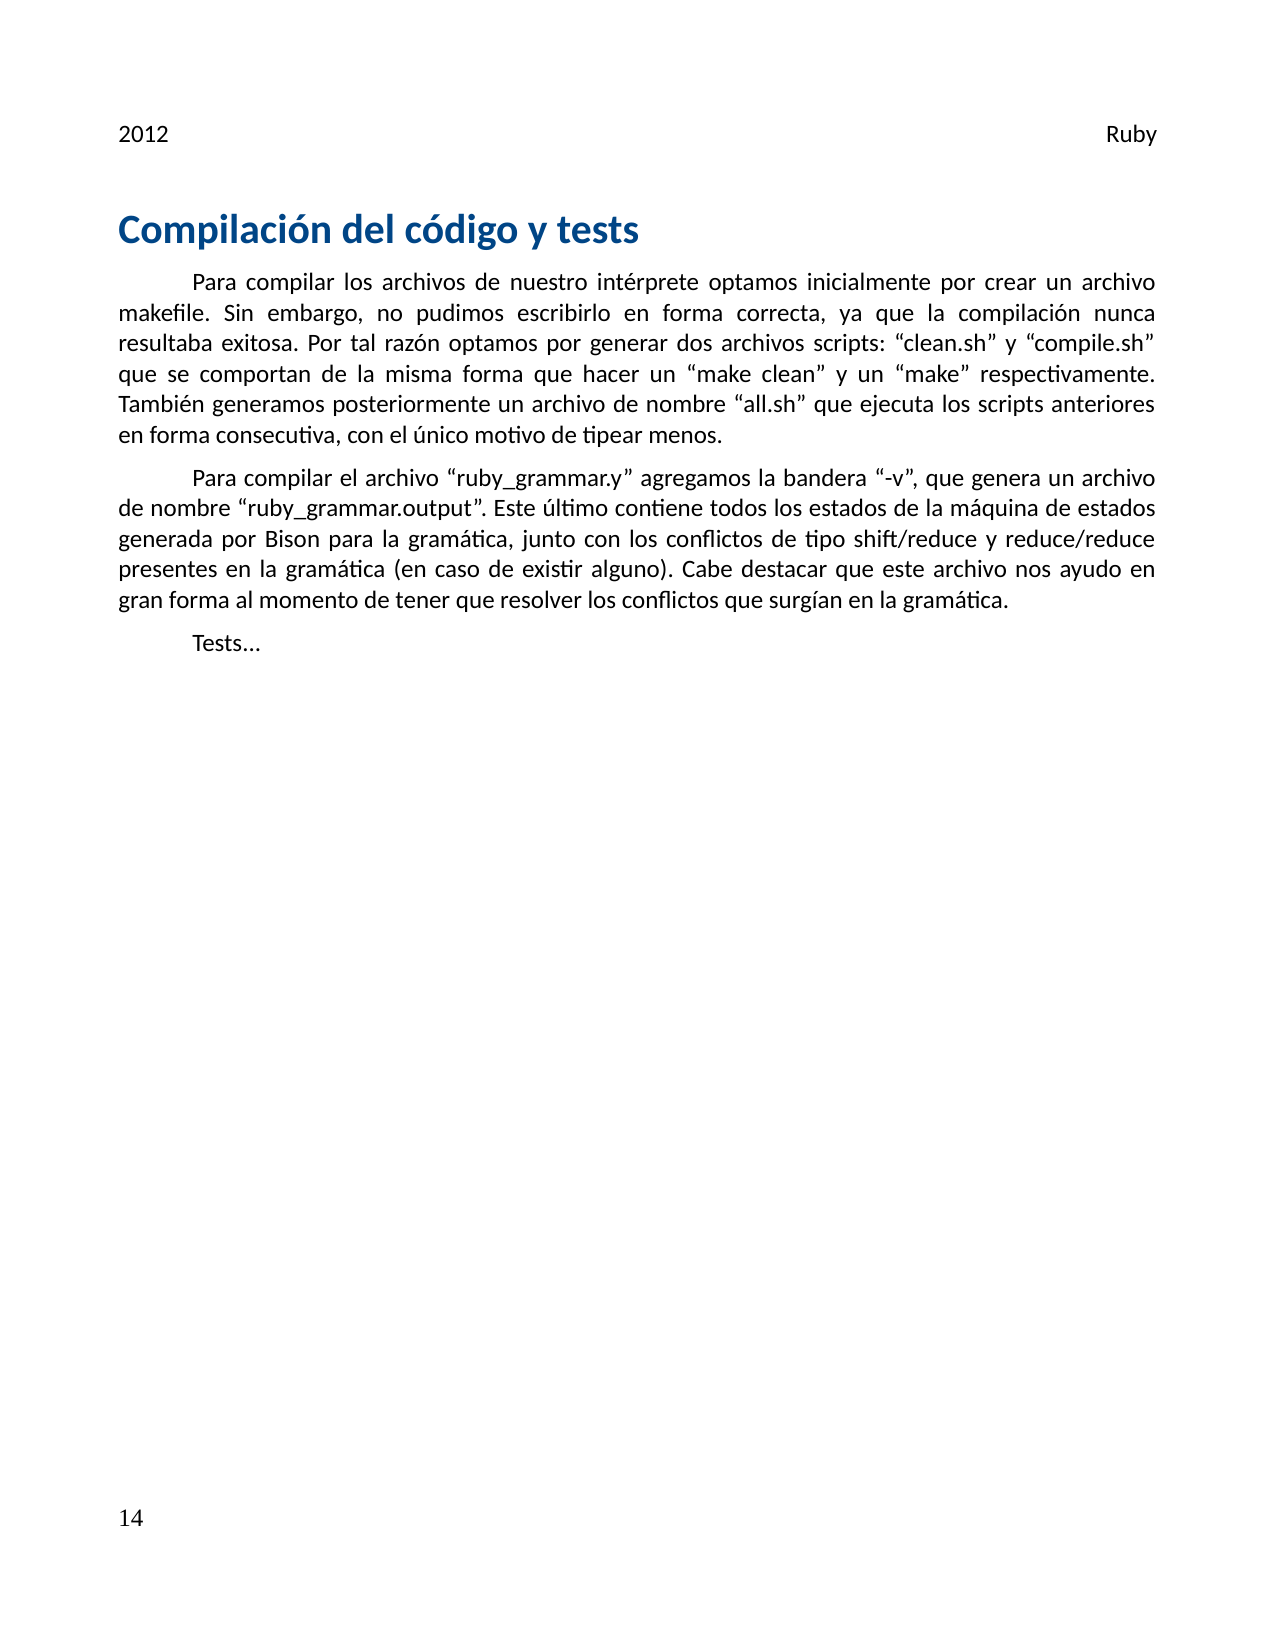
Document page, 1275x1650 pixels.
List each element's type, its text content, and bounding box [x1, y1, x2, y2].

text Para compilar el archivo “ruby_grammar.y” agregamos la bandera “-v”, que genera un archivo de nombre “ruby_grammar.output”. Este último contiene todos los estados de la máquina de estados generada por Bison para la gramática, junto con los conflictos de tipo shift/reduce y reduce/reduce presentes en la gramática (en caso de existir alguno). Cabe destacar que este archivo nos ayudo en gran forma al momento de tener que resolver los conflictos que surgían en la gramática. [118, 462, 1157, 615]
text Para compilar los archivos de nuestro intérprete optamos inicialmente por crear un archivo makefile. Sin embargo, no pudimos escribirlo en forma correcta, ya que la compilación nunca resultaba exitosa. Por tal razón optamos por generar dos archivos scripts: “clean.sh” y “compile.sh” que se comportan de la misma forma que hacer un “make clean” y un “make” respectivamente. También generamos posteriormente un archivo de nombre “all.sh” que ejecuta los scripts anteriores en forma consecutiva, con el único motivo de tipear menos. [118, 266, 1157, 449]
text Tests... [118, 627, 1157, 658]
subtitle Compilación del código y tests [118, 203, 1157, 254]
